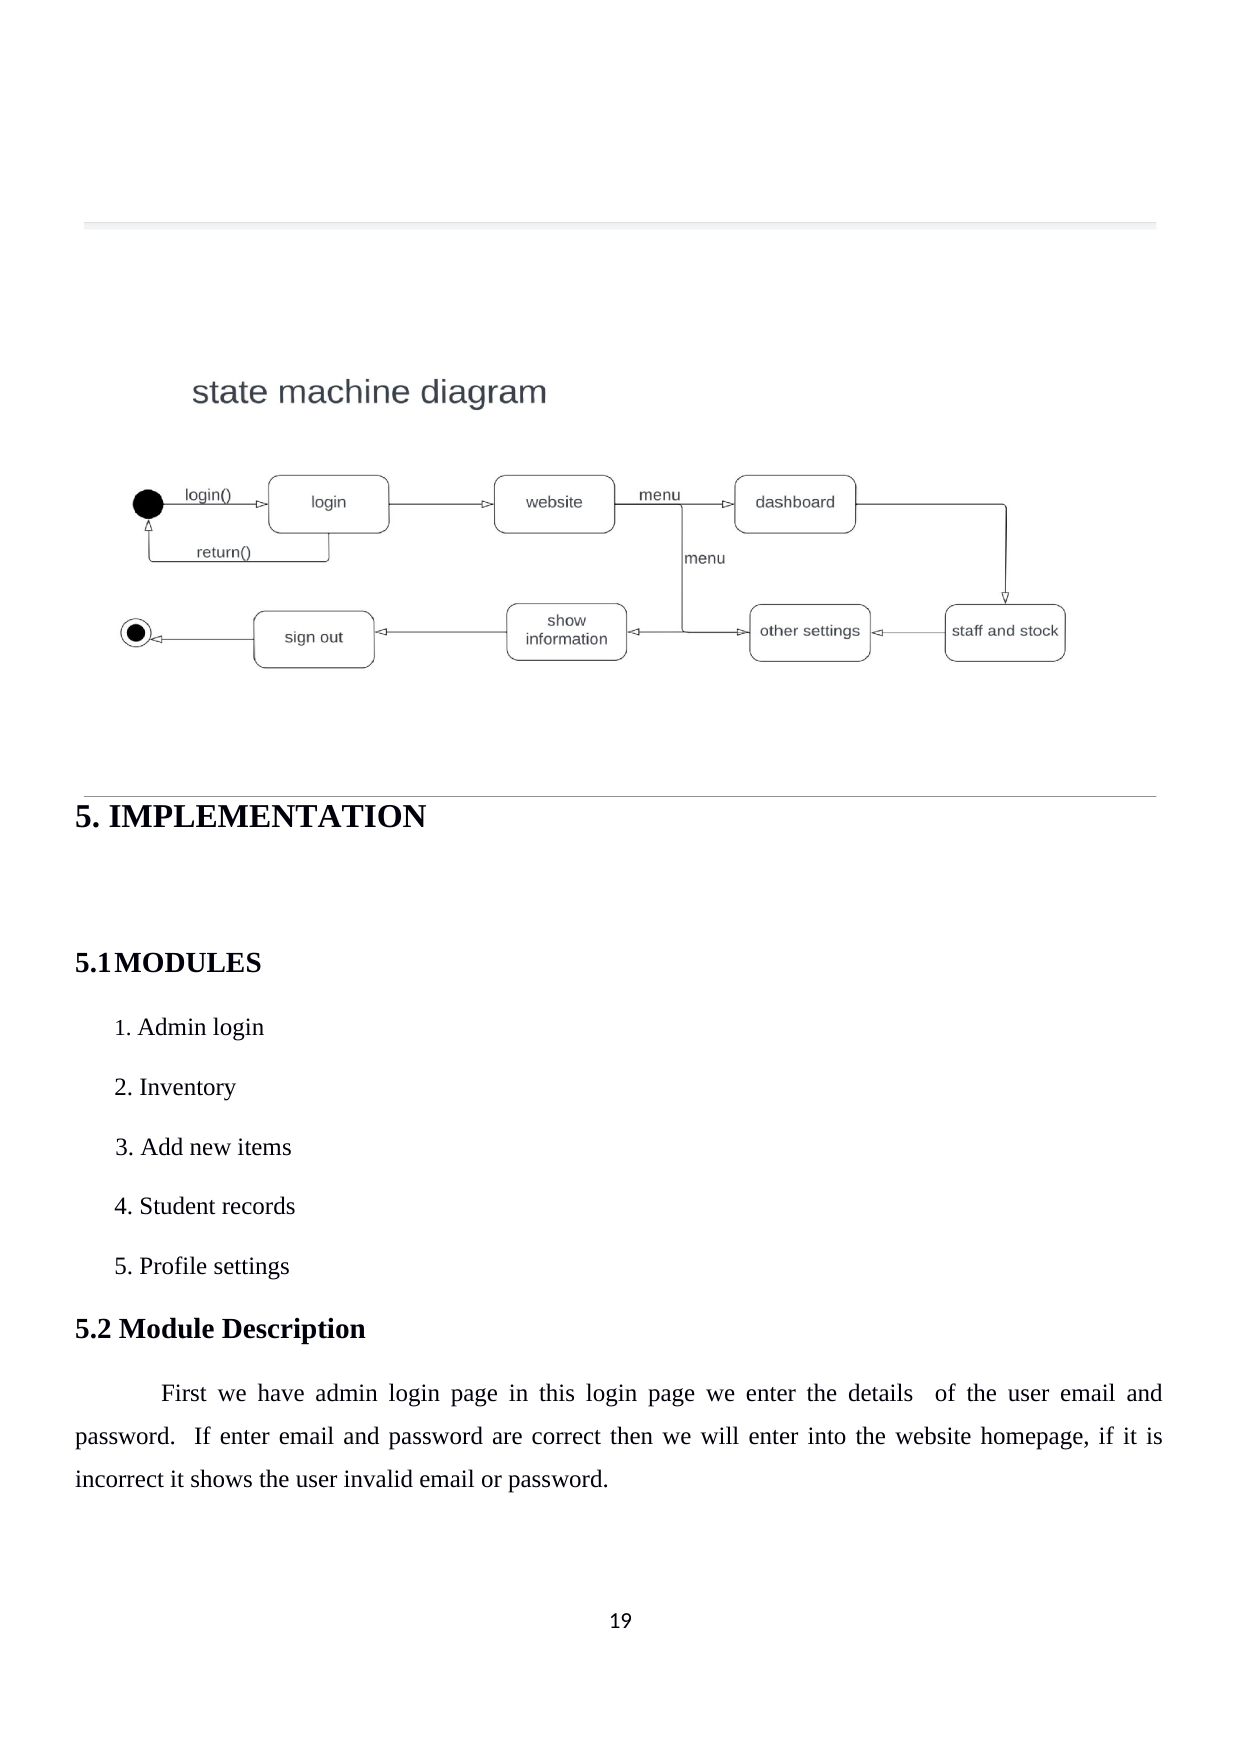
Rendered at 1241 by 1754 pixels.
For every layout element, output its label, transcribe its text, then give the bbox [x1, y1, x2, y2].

text 4. Student records [114, 1191, 1165, 1220]
text 5.2 Module Description [75, 1311, 1165, 1344]
text 3. Add new items [75, 1132, 1165, 1160]
text 5. IMPLEMENTATION [75, 640, 1165, 835]
text First we have admin login page in this login page we enter the details of the user email and password. If enter email and password are correct then we will enter into the website homepage, if it is incorrect it shows the user invalid email or password. [75, 1378, 1165, 1493]
list MODULES [75, 945, 1165, 979]
text 1. Admin login [114, 1012, 1165, 1041]
text 2. Inventory [114, 1072, 1165, 1101]
text 5. Profile settings [114, 1251, 1165, 1280]
